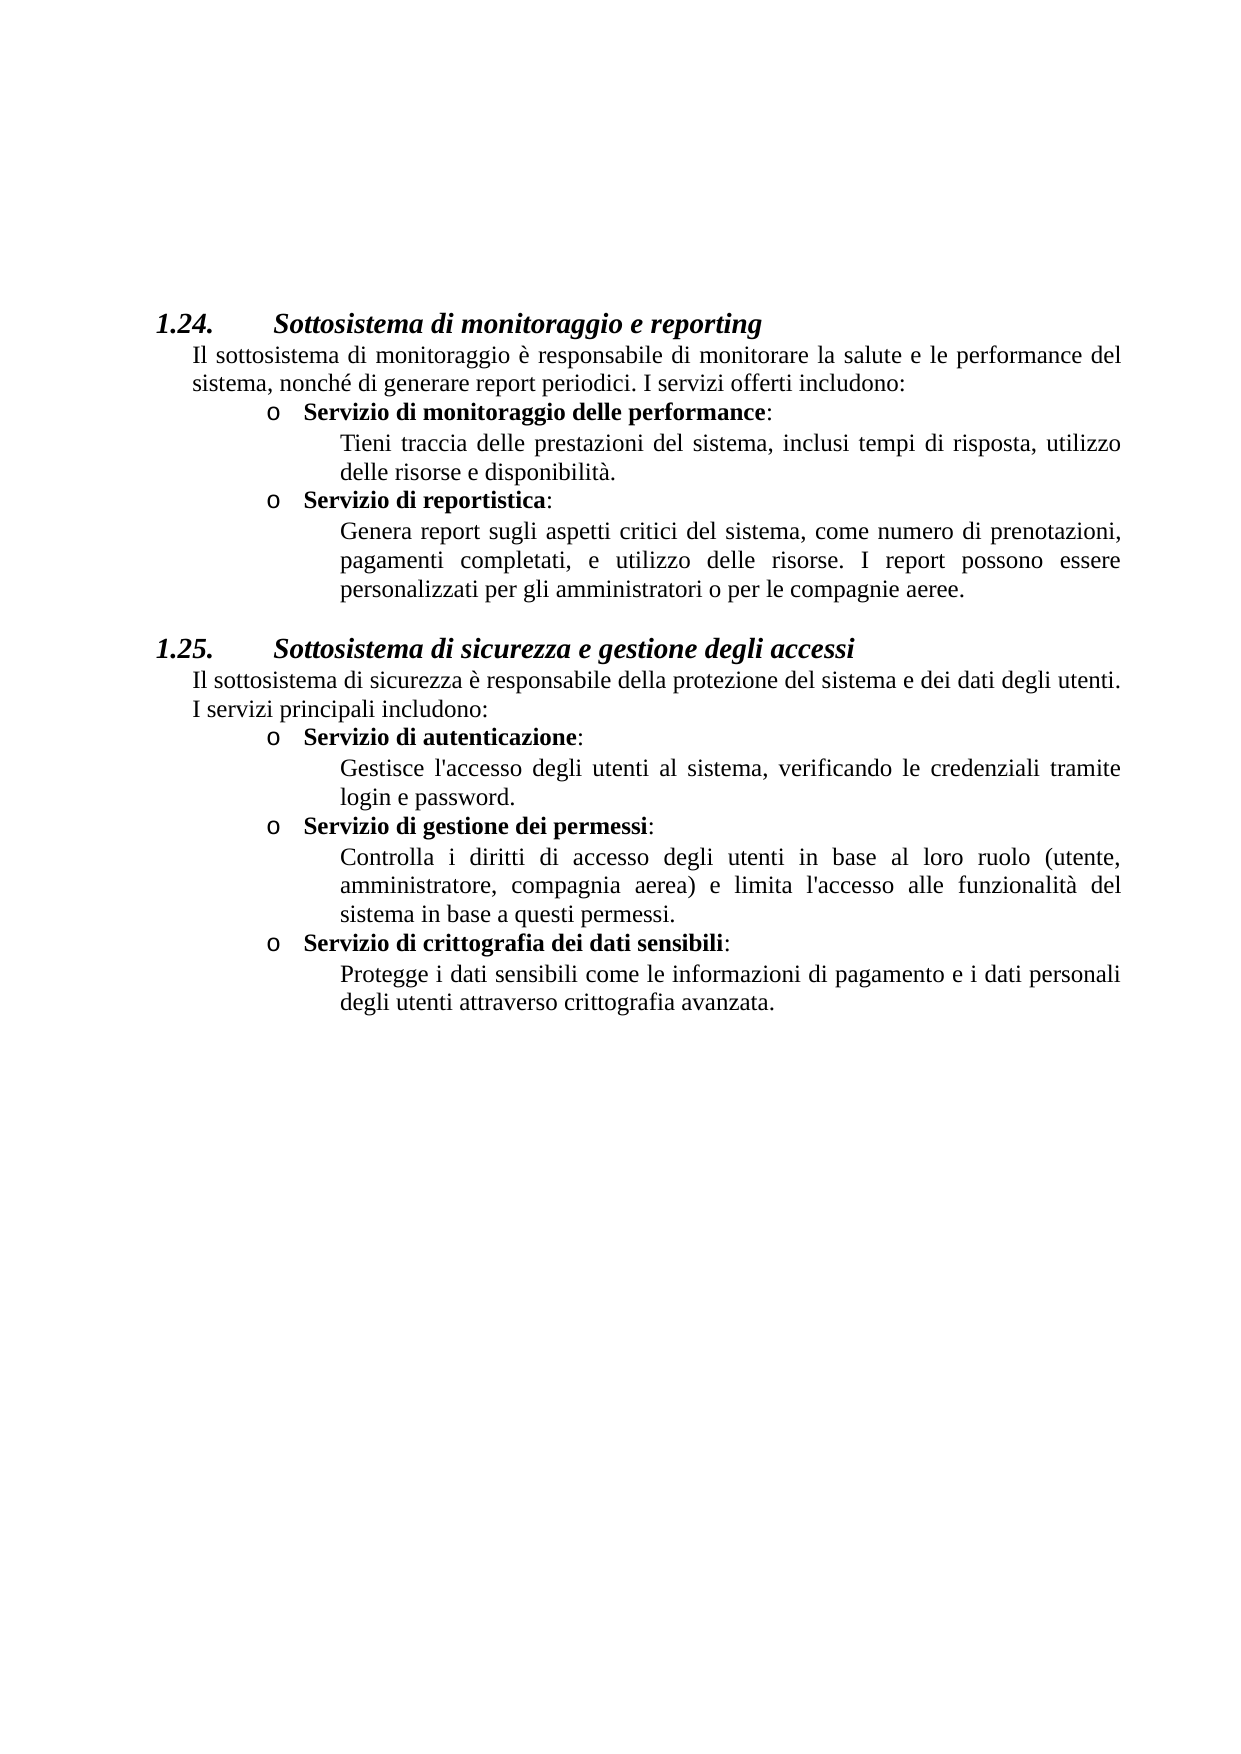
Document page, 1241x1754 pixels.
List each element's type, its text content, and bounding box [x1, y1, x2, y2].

text Il sottosistema di sicurezza è responsabile della protezione del sistema e dei dati degli utenti. I servizi principali includono: [192, 665, 1122, 722]
list Servizio di gestione dei permessi: [266, 811, 1122, 842]
text Genera report sugli aspetti critici del sistema, come numero di prenotazioni, pagamenti completati, e utilizzo delle risorse. I report possono essere personalizzati per gli amministratori o per le compagnie aeree. [340, 516, 1122, 603]
subtitle Sottosistema di sicurezza e gestione degli accessi [156, 631, 1122, 665]
list Servizio di monitoraggio delle performance: [266, 397, 1122, 428]
text Protegge i dati sensibili come le informazioni di pagamento e i dati personali degli utenti attraverso crittografia avanzata. [340, 959, 1122, 1016]
text Gestisce l'accesso degli utenti al sistema, verificando le credenziali tramite login e password. [340, 753, 1122, 811]
list Servizio di autenticazione: [266, 722, 1122, 753]
subtitle Sottosistema di monitoraggio e reporting [156, 306, 1122, 340]
text Il sottosistema di monitoraggio è responsabile di monitorare la salute e le performance del sistema, nonché di generare report periodici. I servizi offerti includono: [192, 340, 1122, 397]
list Servizio di reportistica: [266, 486, 1122, 516]
text Tieni traccia delle prestazioni del sistema, inclusi tempi di risposta, utilizzo delle risorse e disponibilità. [340, 428, 1122, 486]
text Controlla i diritti di accesso degli utenti in base al loro ruolo (utente, amministratore, compagnia aerea) e limita l'accesso alle funzionalità del sistema in base a questi permessi. [340, 842, 1122, 928]
list Servizio di crittografia dei dati sensibili: [266, 928, 1122, 959]
